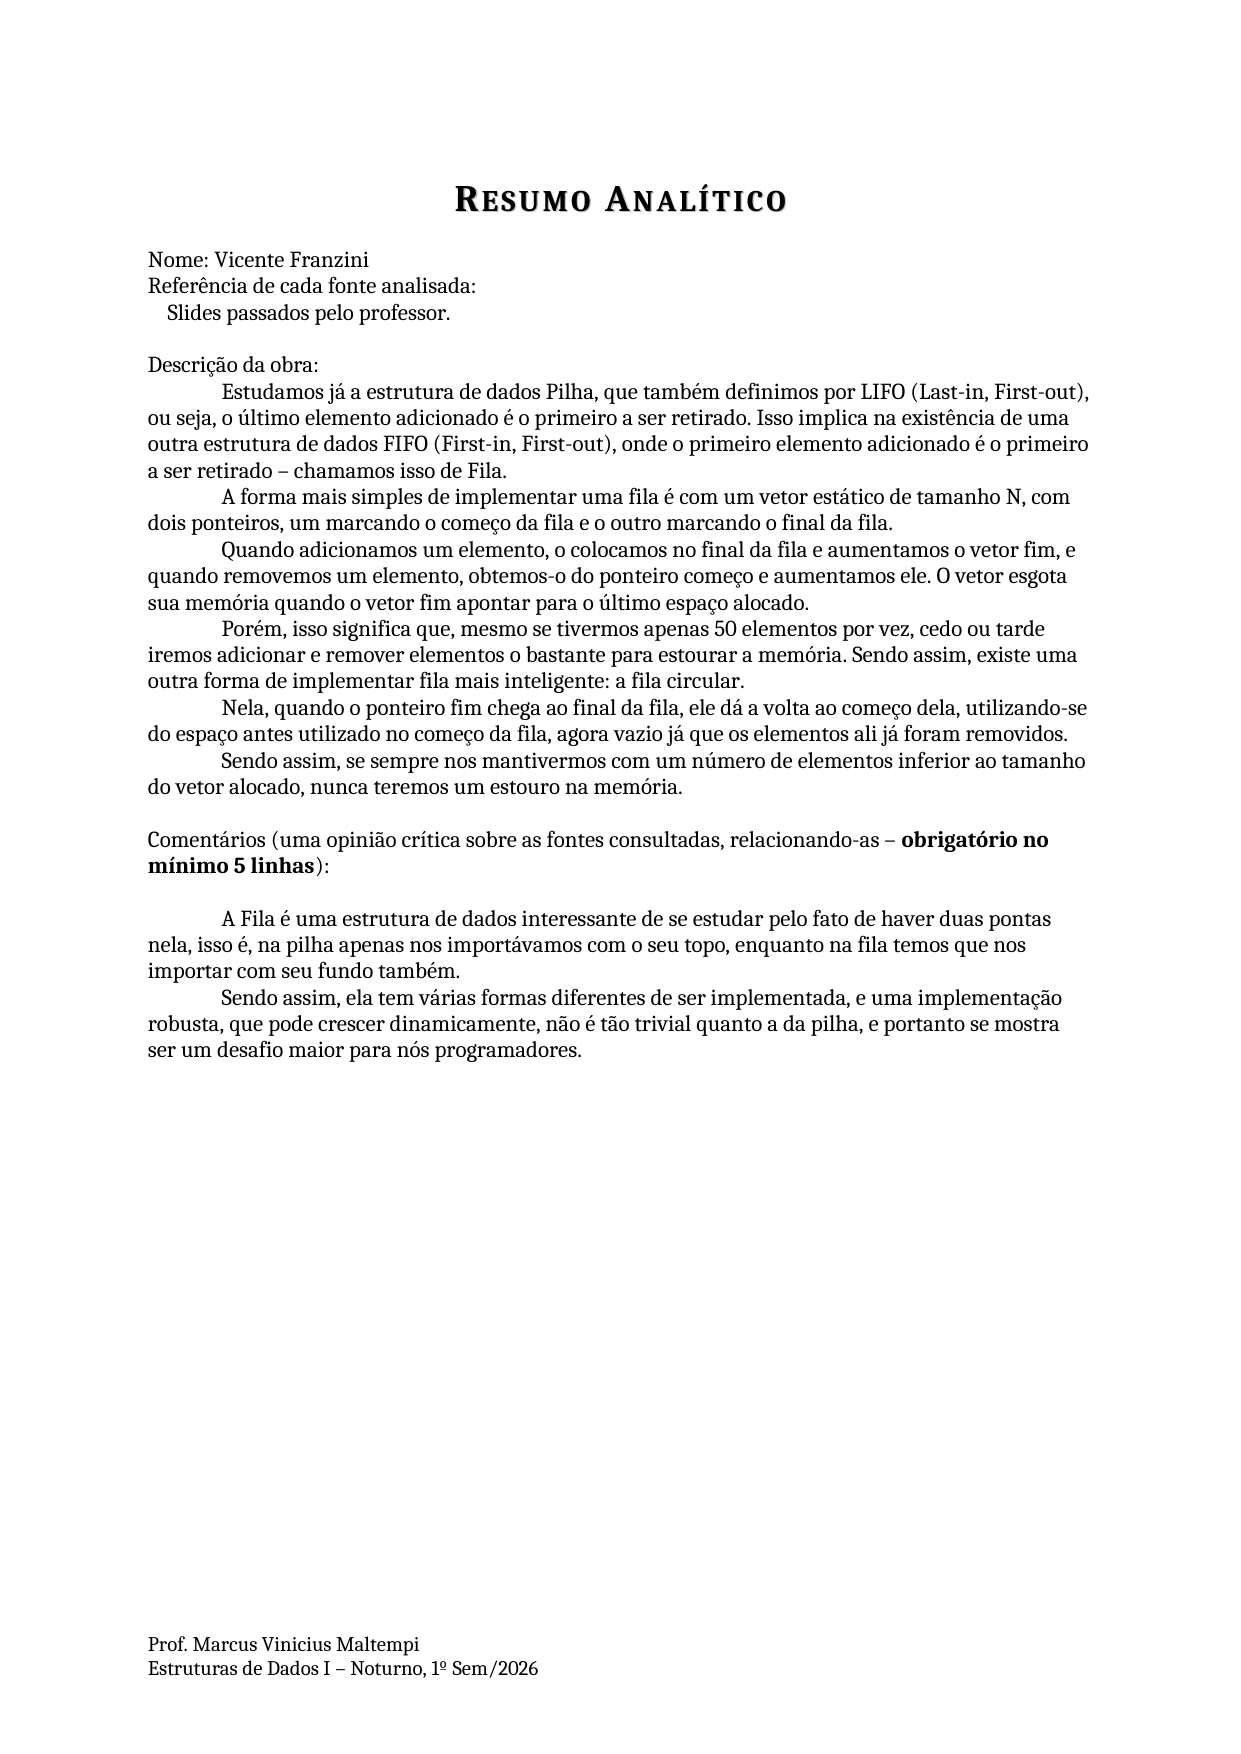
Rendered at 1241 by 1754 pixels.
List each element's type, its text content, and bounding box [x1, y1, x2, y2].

text Nome: Vicente Franzini [148, 247, 1092, 273]
text A forma mais simples de implementar uma fila é com um vetor estático de tamanho N, com dois ponteiros, um marcando o começo da fila e o outro marcando o final da fila. [148, 484, 1092, 537]
text Quando adicionamos um elemento, o colocamos no final da fila e aumentamos o vetor fim, e quando removemos um elemento, obtemos-o do ponteiro começo e aumentamos ele. O vetor esgota sua memória quando o vetor fim apontar para o último espaço alocado. [148, 537, 1092, 616]
text Descrição da obra: [148, 352, 1092, 378]
text Referência de cada fonte analisada: [148, 273, 1092, 299]
text Sendo assim, ela tem várias formas diferentes de ser implementada, e uma implementação robusta, que pode crescer dinamicamente, não é tão trivial quanto a da pilha, e portanto se mostra ser um desafio maior para nós programadores. [148, 984, 1092, 1064]
text Comentários (uma opinião crítica sobre as fontes consultadas, relacionando-as – obrigatório no mínimo 5 linhas): [148, 826, 1092, 879]
text Nela, quando o ponteiro fim chega ao final da fila, ele dá a volta ao começo dela, utilizando-se do espaço antes utilizado no começo da fila, agora vazio já que os elementos ali já foram removidos. [148, 695, 1092, 747]
text Slides passados pelo professor. [167, 299, 1092, 326]
text Resumo Analítico [148, 177, 1092, 220]
text Porém, isso significa que, mesmo se tivermos apenas 50 elementos por vez, cedo ou tarde iremos adicionar e remover elementos o bastante para estourar a memória. Sendo assim, existe uma outra forma de implementar fila mais inteligente: a fila circular. [148, 616, 1092, 695]
text A Fila é uma estrutura de dados interessante de se estudar pelo fato de haver duas pontas nela, isso é, na pilha apenas nos importávamos com o seu topo, enquanto na fila temos que nos importar com seu fundo também. [148, 906, 1092, 984]
text Sendo assim, se sempre nos mantivermos com um número de elementos inferior ao tamanho do vetor alocado, nunca teremos um estouro na memória. [148, 747, 1092, 800]
text Estudamos já a estrutura de dados Pilha, que também definimos por LIFO (Last-in, First-out), ou seja, o último elemento adicionado é o primeiro a ser retirado. Isso implica na existência de uma outra estrutura de dados FIFO (First-in, First-out), onde o primeiro elemento adicionado é o primeiro a ser retirado – chamamos isso de Fila. [148, 378, 1092, 484]
